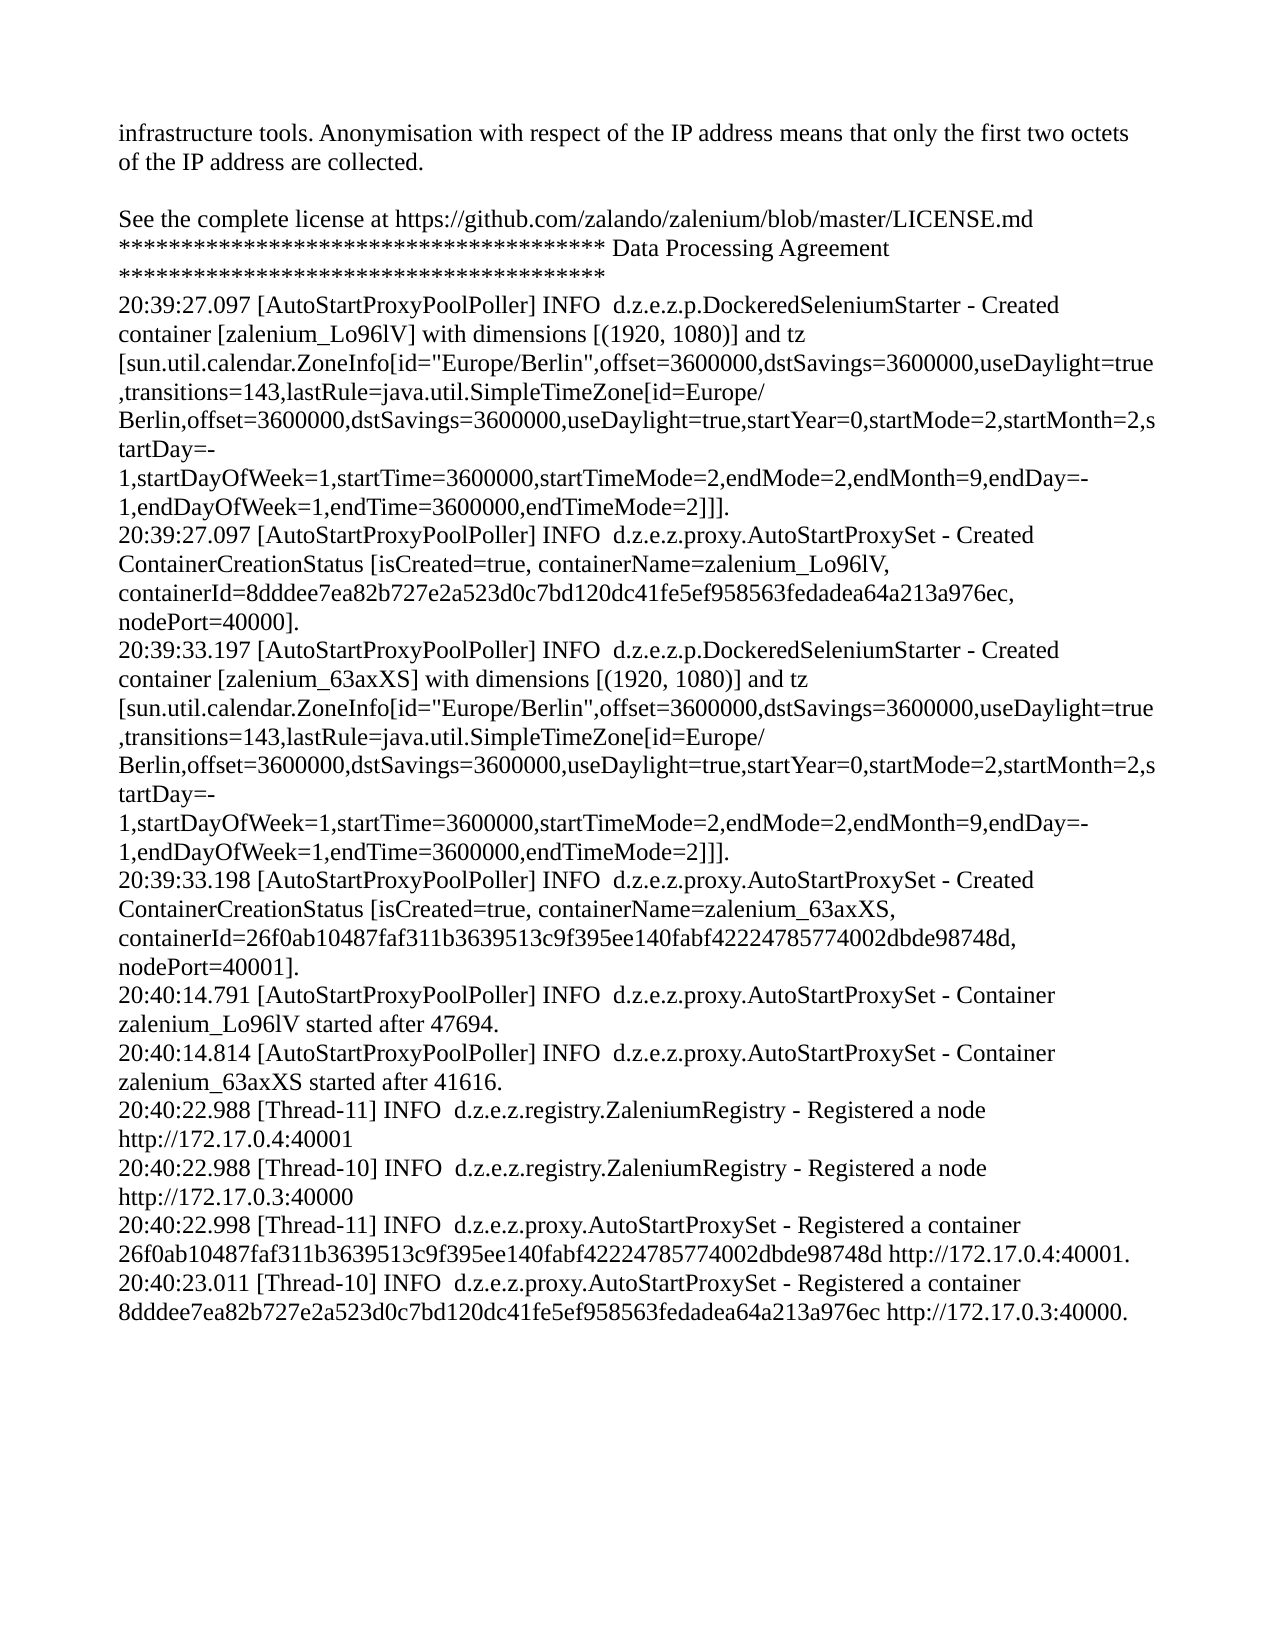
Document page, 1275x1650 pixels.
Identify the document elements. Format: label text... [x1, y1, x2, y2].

text 20:40:14.814 [AutoStartProxyPoolPoller] INFO d.z.e.z.proxy.AutoStartProxySet - Container zalenium_63axXS started after 41616. [118, 1038, 1157, 1096]
text of the IP address are collected. [118, 147, 1157, 176]
text 20:39:27.097 [AutoStartProxyPoolPoller] INFO d.z.e.z.p.DockeredSeleniumStarter - Created container [zalenium_Lo96lV] with dimensions [(1920, 1080)] and tz [sun.util.calendar.ZoneInfo[id="Europe/Berlin",offset=3600000,dstSavings=3600000,useDaylight=true,transitions=143,lastRule=java.util.SimpleTimeZone[id=Europe/Berlin,offset=3600000,dstSavings=3600000,useDaylight=true,startYear=0,startMode=2,startMonth=2,startDay=-1,startDayOfWeek=1,startTime=3600000,startTimeMode=2,endMode=2,endMonth=9,endDay=-1,endDayOfWeek=1,endTime=3600000,endTimeMode=2]]]. [118, 291, 1157, 521]
text 20:40:23.011 [Thread-10] INFO d.z.e.z.proxy.AutoStartProxySet - Registered a container 8dddee7ea82b727e2a523d0c7bd120dc41fe5ef958563fedadea64a213a976ec http://172.17.0.3:40000. [118, 1268, 1157, 1326]
text 20:40:22.988 [Thread-11] INFO d.z.e.z.registry.ZaleniumRegistry - Registered a node http://172.17.0.4:40001 [118, 1096, 1157, 1153]
text 20:39:33.197 [AutoStartProxyPoolPoller] INFO d.z.e.z.p.DockeredSeleniumStarter - Created container [zalenium_63axXS] with dimensions [(1920, 1080)] and tz [sun.util.calendar.ZoneInfo[id="Europe/Berlin",offset=3600000,dstSavings=3600000,useDaylight=true,transitions=143,lastRule=java.util.SimpleTimeZone[id=Europe/Berlin,offset=3600000,dstSavings=3600000,useDaylight=true,startYear=0,startMode=2,startMonth=2,startDay=-1,startDayOfWeek=1,startTime=3600000,startTimeMode=2,endMode=2,endMonth=9,endDay=-1,endDayOfWeek=1,endTime=3600000,endTimeMode=2]]]. [118, 636, 1157, 866]
text 20:39:33.198 [AutoStartProxyPoolPoller] INFO d.z.e.z.proxy.AutoStartProxySet - Created ContainerCreationStatus [isCreated=true, containerName=zalenium_63axXS, containerId=26f0ab10487faf311b3639513c9f395ee140fabf42224785774002dbde98748d, nodePort=40001]. [118, 866, 1157, 981]
text 20:40:22.998 [Thread-11] INFO d.z.e.z.proxy.AutoStartProxySet - Registered a container 26f0ab10487faf311b3639513c9f395ee140fabf42224785774002dbde98748d http://172.17.0.4:40001. [118, 1211, 1157, 1268]
text See the complete license at https://github.com/zalando/zalenium/blob/master/LICENSE.md [118, 204, 1157, 233]
text 20:40:22.988 [Thread-10] INFO d.z.e.z.registry.ZaleniumRegistry - Registered a node http://172.17.0.3:40000 [118, 1153, 1157, 1211]
text 20:39:27.097 [AutoStartProxyPoolPoller] INFO d.z.e.z.proxy.AutoStartProxySet - Created ContainerCreationStatus [isCreated=true, containerName=zalenium_Lo96lV, containerId=8dddee7ea82b727e2a523d0c7bd120dc41fe5ef958563fedadea64a213a976ec, nodePort=40000]. [118, 521, 1157, 636]
text infrastructure tools. Anonymisation with respect of the IP address means that only the first two octets [118, 118, 1157, 147]
text 20:40:14.791 [AutoStartProxyPoolPoller] INFO d.z.e.z.proxy.AutoStartProxySet - Container zalenium_Lo96lV started after 47694. [118, 981, 1157, 1038]
text *************************************** Data Processing Agreement *************************************** [118, 233, 1157, 291]
